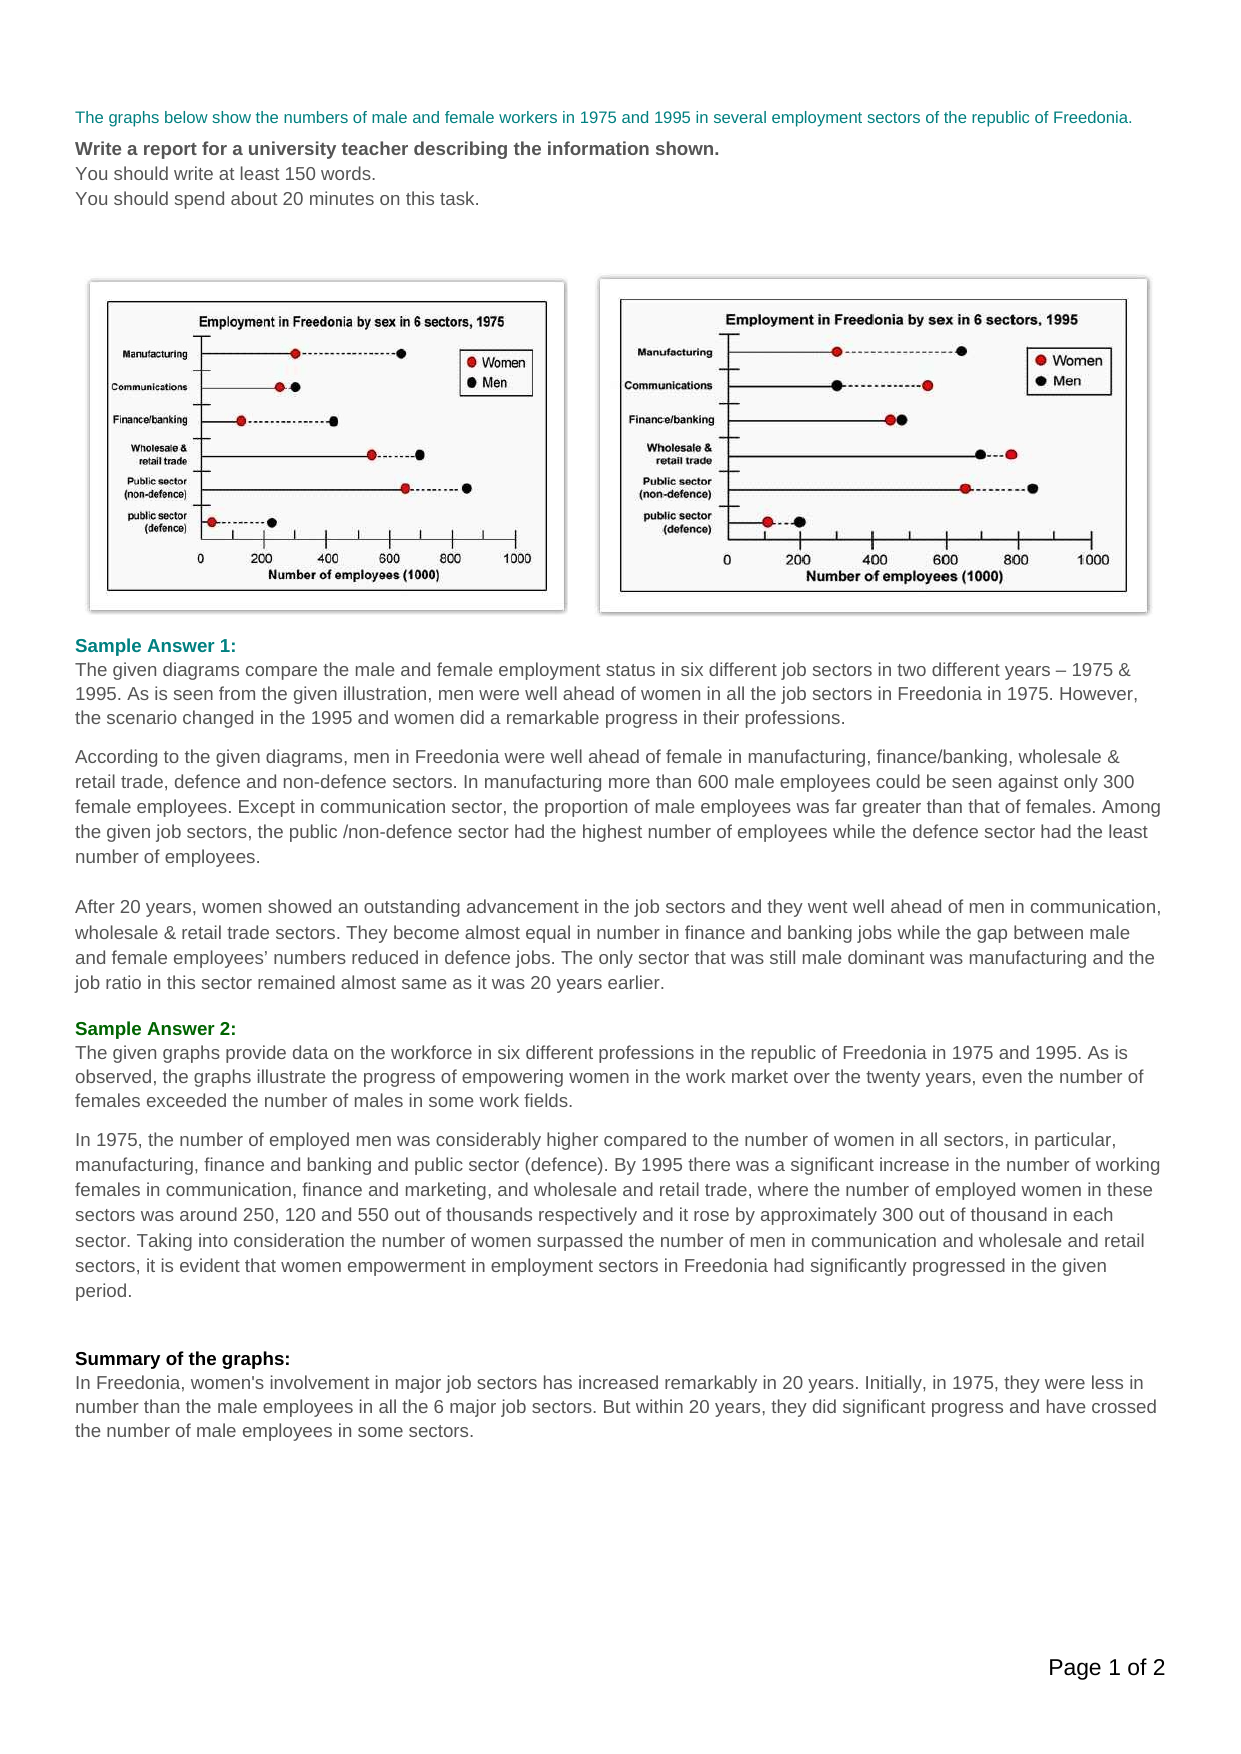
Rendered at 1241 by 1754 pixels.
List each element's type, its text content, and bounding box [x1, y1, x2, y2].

text In 1975, the number of employed men was considerably higher compared to the number of women in all sectors, in particular, [75, 1129, 1165, 1151]
text Write a report for a university teacher describing the information shown. [75, 138, 1165, 159]
picture [594, 273, 1154, 617]
text Summary of the graphs: In Freedonia, women's involvement in major job sectors has increased remarkably in 20 years. Initially, in 1975, they were less in number than the male employees in all the 6 major job sectors. But within 20 years, they did significant progress and have crossed the number of male employees in some sectors. [75, 1348, 1165, 1441]
subtitle The graphs below show the numbers of male and female workers in 1975 and 1995 in several employment sectors of the republic of Freedonia. [75, 108, 1165, 127]
text According to the given diagrams, men in Freedonia were well ahead of female in manufacturing, finance/banking, wholesale & retail trade, defence and non-defence sectors. In manufacturing more than 600 male employees could be seen against only 300 female employees. Except in communication sector, the proportion of male employees was far greater than that of females. Among the given job sectors, the public /non-defence sector had the highest number of employees while the defence sector had the least number of employees. [75, 746, 1165, 868]
text manufacturing, finance and banking and public sector (defence). By 1995 there was a significant increase in the number of working females in communication, finance and marketing, and wholesale and retail trade, where the number of employed women in these sectors was around 250, 120 and 550 out of thousands respectively and it rose by approximately 300 out of thousand in each sector. Taking into consideration the number of women surpassed the number of men in communication and wholesale and retail sectors, it is evident that women empowerment in employment sectors in Freedonia had significantly progressed in the given period. [75, 1155, 1165, 1301]
text Sample Answer 1: The given diagrams compare the male and female employment status in six different job sectors in two different years – 1975 & 1995. As is seen from the given illustration, men were well ahead of women in all the job sectors in Freedonia in 1975. However, the scenario changed in the 1995 and women did a remarkable progress in their professions. [75, 357, 1165, 729]
text After 20 years, women showed an outstanding advancement in the job sectors and they went well ahead of men in communication, wholesale & retail trade sectors. They become almost equal in number in finance and banking jobs while the gap between male and female employees’ numbers reduced in defence jobs. The only sector that was still male dominant was manufacturing and the job ratio in this sector remained almost same as it was 20 years earlier. [75, 897, 1165, 993]
text You should write at least 150 words. You should spend about 20 minutes on this task. [75, 163, 1165, 209]
text Sample Answer 2: The given graphs provide data on the workforce in six different professions in the republic of Freedonia in 1975 and 1995. As is observed, the graphs illustrate the progress of empowering women in the work market over the twenty years, even the number of females exceeded the number of males in some work fields. [75, 1019, 1165, 1112]
picture [84, 276, 568, 615]
